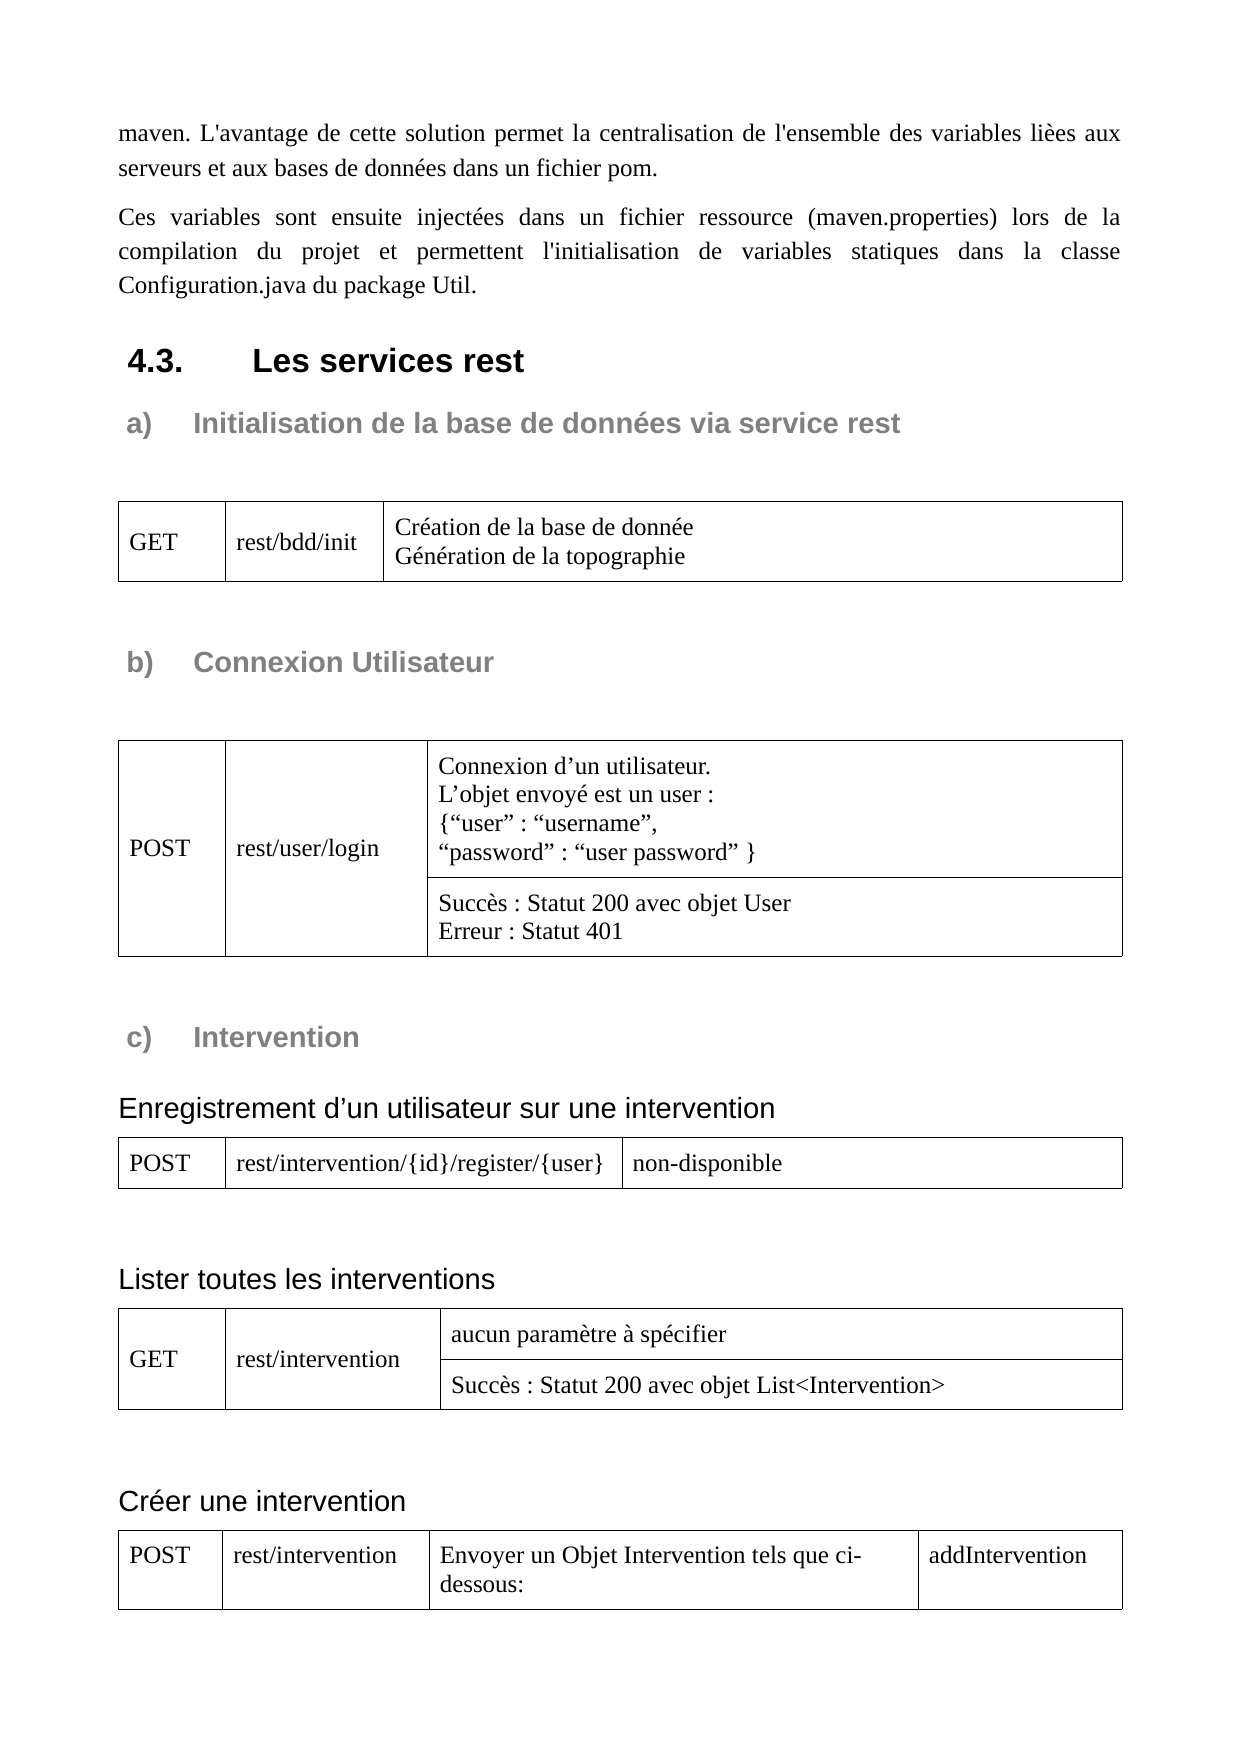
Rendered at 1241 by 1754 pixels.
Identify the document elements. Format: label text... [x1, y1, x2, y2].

table_header GET [119, 502, 225, 581]
table_cell Succès : Statut 200 avec objet List<Intervention> [441, 1360, 1122, 1409]
table_header POST [119, 1138, 225, 1188]
subtitle Lister toutes les interventions [118, 1262, 1122, 1295]
text Ces variables sont ensuite injectées dans un fichier ressource (maven.properties) lors de la compilation du projet et permettent l'initialisation de variables statiques dans la classe Configuration.java du package Util. [118, 202, 1122, 299]
table_cell Succès : Statut 200 avec objet User Erreur : Statut 401 [428, 878, 1122, 956]
table_header POST [119, 741, 225, 956]
subtitle Les services rest [118, 341, 1122, 379]
subtitle Créer une intervention [118, 1483, 1122, 1517]
table_header rest/intervention/{id}/register/{user} [226, 1138, 622, 1188]
table_header rest/intervention [223, 1531, 429, 1609]
subtitle Initialisation de la base de données via service rest [118, 406, 1122, 440]
subtitle Intervention [118, 1020, 1122, 1053]
table_header aucun paramètre à spécifier [441, 1309, 1122, 1359]
table_header non-disponible [623, 1138, 1122, 1188]
table_header rest/intervention [226, 1309, 440, 1409]
table_header Envoyer un Objet Intervention tels que ci-dessous: [430, 1531, 918, 1609]
table_header POST [119, 1531, 222, 1609]
table_header addIntervention [919, 1531, 1122, 1609]
table_header Création de la base de donnée Génération de la topographie [384, 502, 1122, 581]
subtitle Connexion Utilisateur [118, 644, 1122, 678]
text maven. L'avantage de cette solution permet la centralisation de l'ensemble des variables lièes aux serveurs et aux bases de données dans un fichier pom. [118, 118, 1122, 181]
table_header Connexion d’un utilisateur. L’objet envoyé est un user : {“user” : “username”, “password” : “user password” } [428, 741, 1122, 877]
table_header rest/bdd/init [226, 502, 383, 581]
table_header GET [119, 1309, 225, 1409]
table_header rest/user/login [226, 741, 427, 956]
subtitle Enregistrement d’un utilisateur sur une intervention [118, 1091, 1122, 1124]
